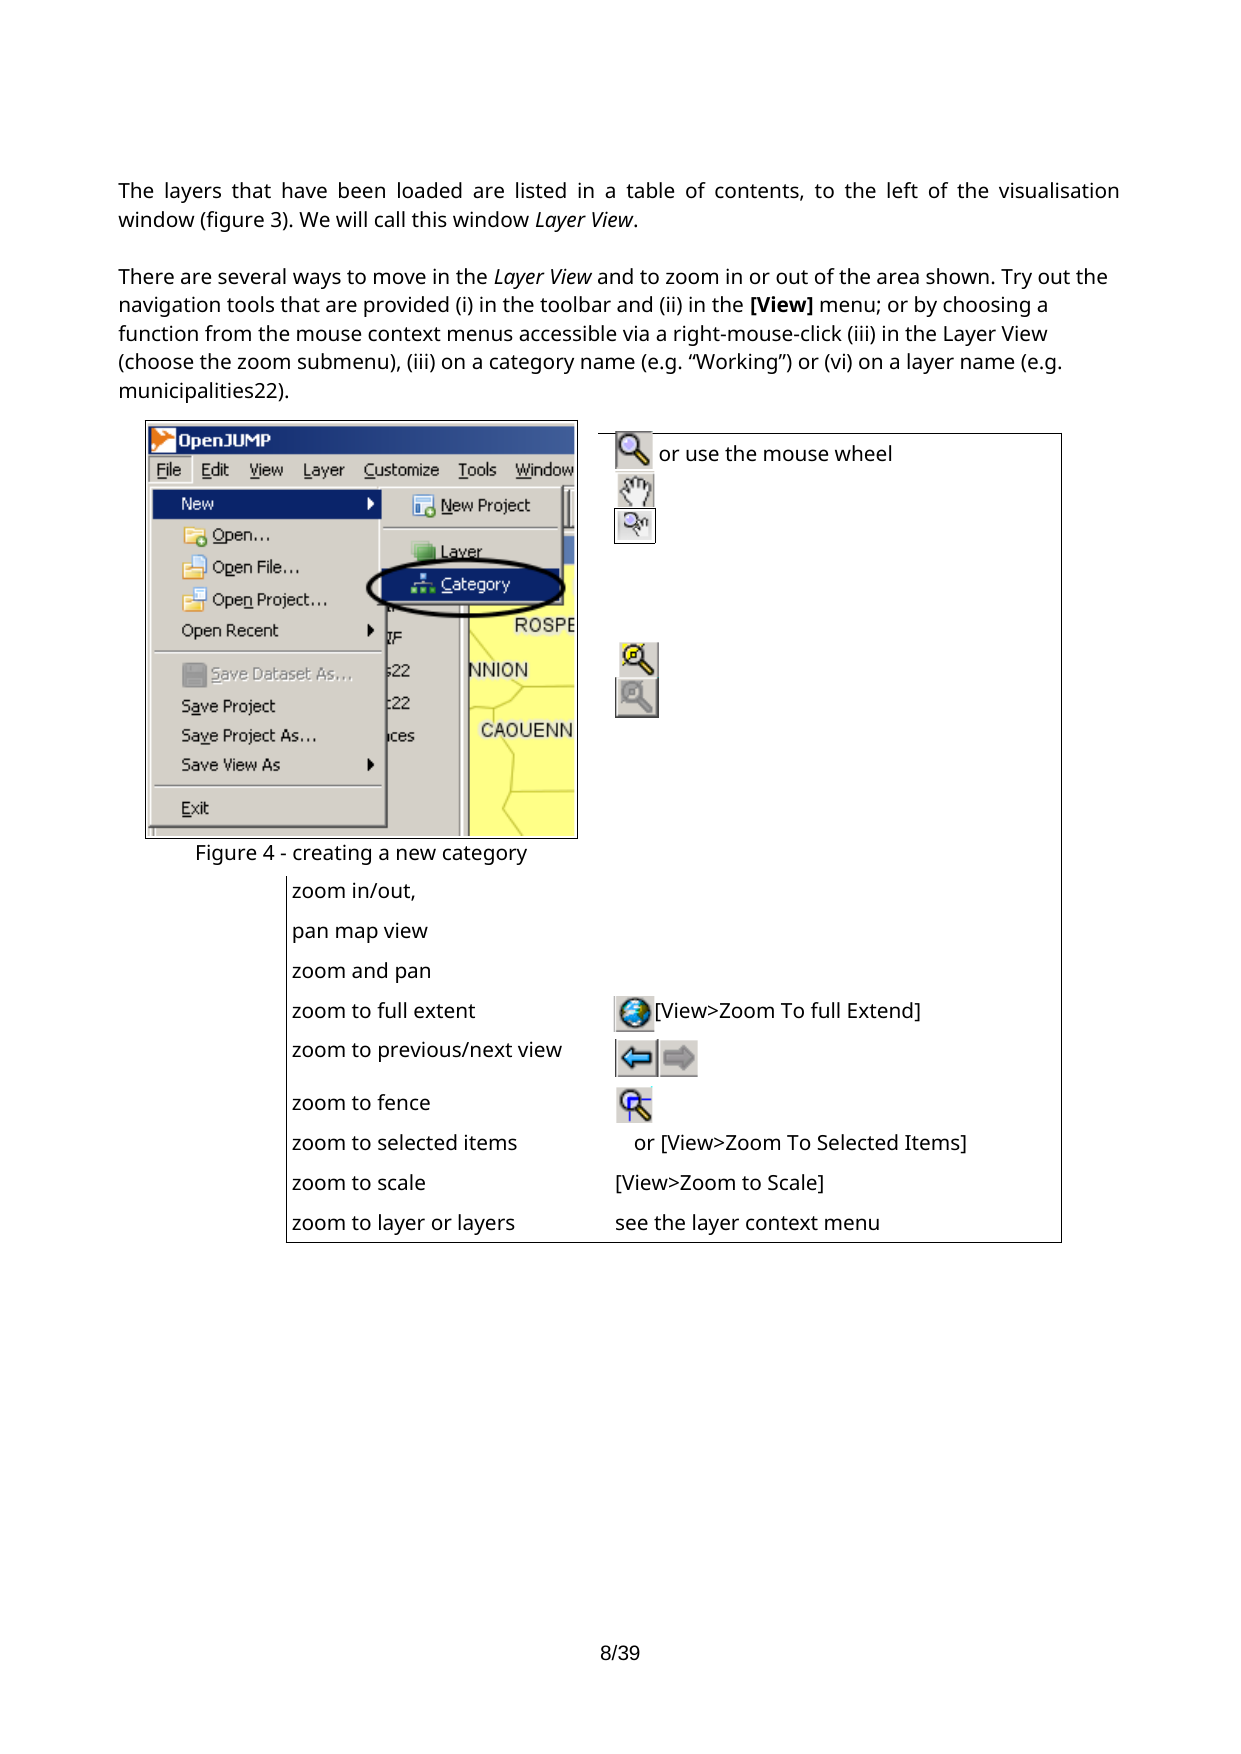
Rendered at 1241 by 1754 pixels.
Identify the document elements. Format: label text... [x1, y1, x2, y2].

table_cell zoom to layer or layers [287, 1202, 609, 1242]
table_cell [609, 950, 1061, 990]
picture [615, 1039, 698, 1077]
text There are several ways to move in the Layer View and to zoom in or out of the area shown. Try out the navigation tools that are provided (i) in the toolbar and (ii) in the [View] menu; or by choosing a function from the mouse context menus accessible via a right-mouse-click (iii) in the Layer View (choose the zoom submenu), (iii) on a category name (e.g. “Working”) or (vi) on a layer name (e.g. municipalities22). [118, 262, 1122, 404]
picture [615, 471, 655, 507]
table_cell zoom to full extent [287, 990, 609, 1030]
text Figure 8 - creating a new category [141, 421, 581, 867]
table_cell pan map view [287, 910, 609, 950]
table_cell or [View>Zoom To full Extend] [609, 990, 1061, 1030]
table_header [609, 469, 1061, 910]
picture [617, 511, 652, 540]
table_cell zoom to fence [287, 1082, 609, 1122]
table_cell [609, 1030, 1061, 1039]
table_header or use the mouse wheel [653, 434, 1061, 468]
table_cell [View>Zoom to Scale] [609, 1162, 1061, 1202]
table_cell or [View>Zoom To Selected Items] [609, 1122, 1061, 1162]
table_cell zoom to scale [287, 1162, 609, 1202]
picture [615, 431, 653, 469]
table_cell [609, 910, 1061, 950]
table_cell zoom to selected items [287, 1122, 609, 1162]
picture [147, 422, 575, 836]
table_cell [609, 1040, 1061, 1082]
table_cell [609, 1082, 1061, 1122]
table_header zoom in/out, [287, 434, 609, 910]
picture [613, 996, 655, 1032]
table_cell zoom and pan [287, 950, 609, 990]
table_cell zoom to previous/next view [287, 1030, 609, 1082]
picture [615, 1086, 653, 1123]
picture [615, 641, 659, 718]
table_cell see the layer context menu [609, 1202, 1061, 1242]
text The layers that have been loaded are listed in a table of contents, to the left of the visualisation window (figure 3). We will call this window Layer View. [118, 177, 1122, 233]
